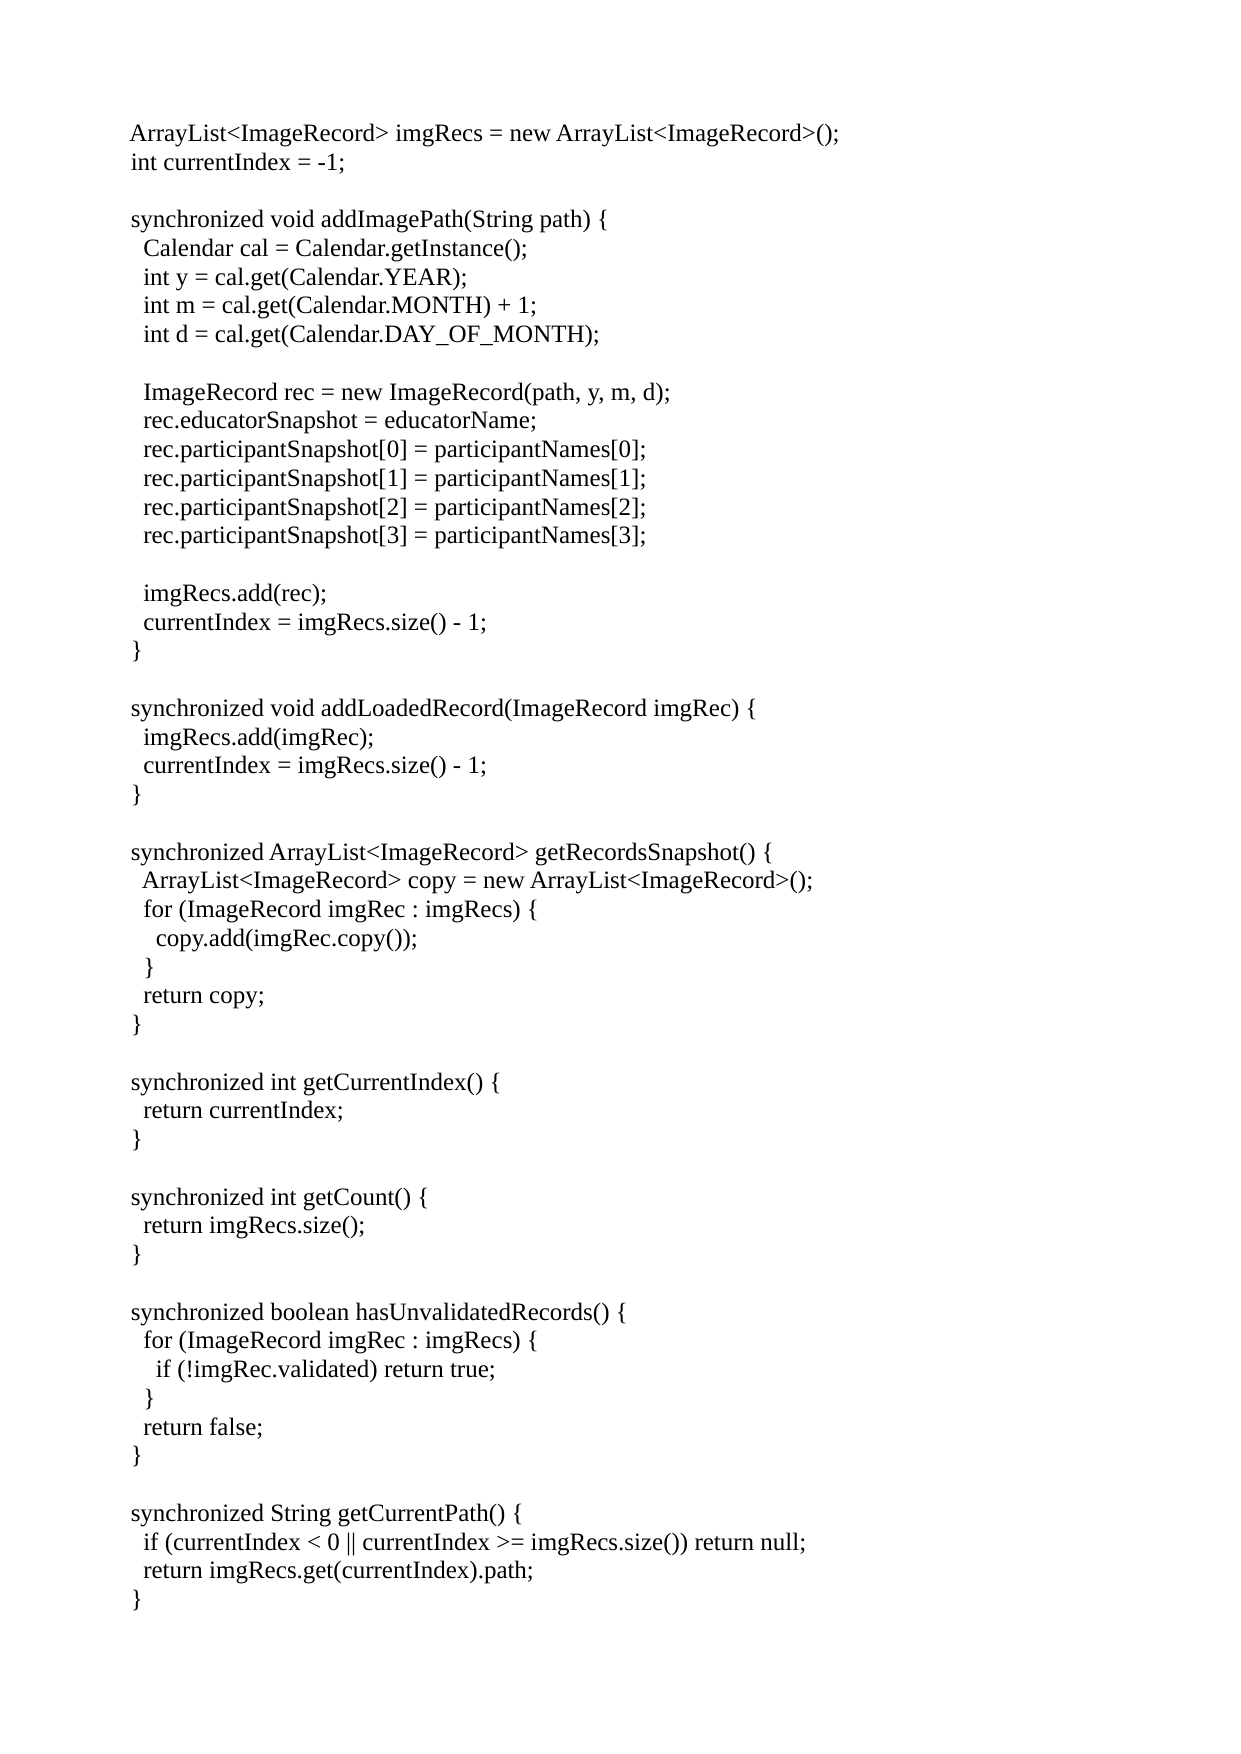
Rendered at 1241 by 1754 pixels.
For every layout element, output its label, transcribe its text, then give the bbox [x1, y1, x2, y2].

text if (!imgRec.validated) return true; [118, 1354, 1122, 1383]
text } [118, 1239, 1122, 1268]
text return false; [118, 1412, 1122, 1441]
text rec.participantSnapshot[1] = participantNames[1]; [118, 463, 1122, 492]
text rec.participantSnapshot[0] = participantNames[0]; [118, 434, 1122, 463]
text synchronized boolean hasUnvalidatedRecords() { [118, 1297, 1122, 1326]
text ArrayList<ImageRecord> copy = new ArrayList<ImageRecord>(); [118, 866, 1122, 894]
text currentIndex = imgRecs.size() - 1; [118, 751, 1122, 779]
text ArrayList<ImageRecord> imgRecs = new ArrayList<ImageRecord>(); [118, 118, 1122, 147]
text } [118, 779, 1122, 808]
text } [118, 1441, 1122, 1469]
text rec.educatorSnapshot = educatorName; [118, 406, 1122, 434]
text imgRecs.add(imgRec); [118, 722, 1122, 751]
text } [118, 1124, 1122, 1153]
text rec.participantSnapshot[2] = participantNames[2]; [118, 492, 1122, 521]
text for (ImageRecord imgRec : imgRecs) { [118, 894, 1122, 923]
text } [118, 1584, 1122, 1613]
text int currentIndex = -1; [118, 147, 1122, 176]
text synchronized int getCount() { [118, 1182, 1122, 1211]
text int y = cal.get(Calendar.YEAR); [118, 262, 1122, 291]
text rec.participantSnapshot[3] = participantNames[3]; [118, 521, 1122, 549]
text int d = cal.get(Calendar.DAY_OF_MONTH); [118, 319, 1122, 348]
text return currentIndex; [118, 1096, 1122, 1124]
text synchronized void addImagePath(String path) { [118, 204, 1122, 233]
text synchronized ArrayList<ImageRecord> getRecordsSnapshot() { [118, 837, 1122, 866]
text synchronized void addLoadedRecord(ImageRecord imgRec) { [118, 693, 1122, 722]
text copy.add(imgRec.copy()); [118, 923, 1122, 952]
text } [118, 636, 1122, 664]
text synchronized int getCurrentIndex() { [118, 1067, 1122, 1096]
text imgRecs.add(rec); [118, 578, 1122, 607]
text } [118, 952, 1122, 981]
text synchronized String getCurrentPath() { [118, 1498, 1122, 1527]
text } [118, 1383, 1122, 1412]
text return imgRecs.get(currentIndex).path; [118, 1556, 1122, 1584]
text ImageRecord rec = new ImageRecord(path, y, m, d); [118, 377, 1122, 406]
text Calendar cal = Calendar.getInstance(); [118, 233, 1122, 262]
text currentIndex = imgRecs.size() - 1; [118, 607, 1122, 636]
text if (currentIndex < 0 || currentIndex >= imgRecs.size()) return null; [118, 1527, 1122, 1556]
text int m = cal.get(Calendar.MONTH) + 1; [118, 291, 1122, 319]
text } [118, 1009, 1122, 1038]
text return copy; [118, 981, 1122, 1009]
text return imgRecs.size(); [118, 1211, 1122, 1239]
text for (ImageRecord imgRec : imgRecs) { [118, 1326, 1122, 1354]
